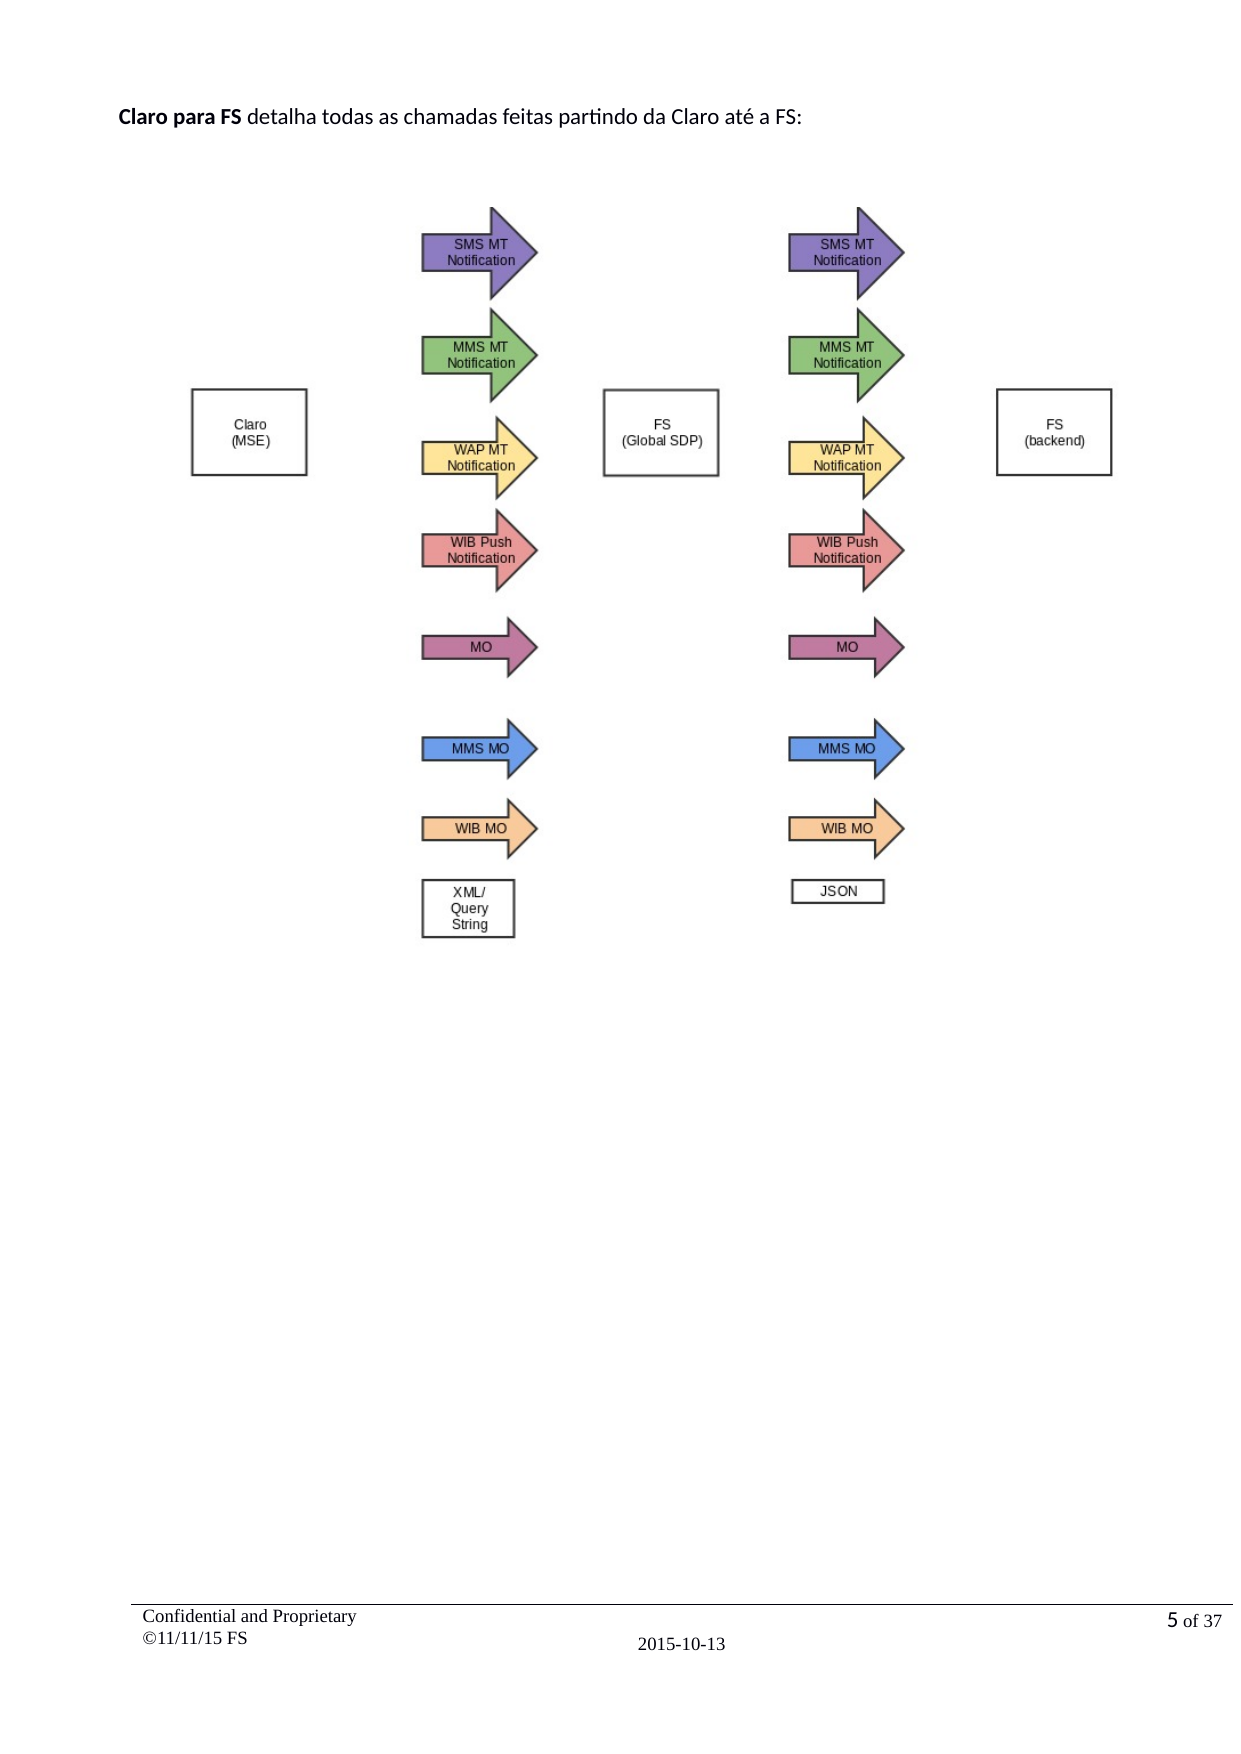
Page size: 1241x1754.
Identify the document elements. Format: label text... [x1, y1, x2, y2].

text Claro para FS detalha todas as chamadas feitas partindo da Claro até a FS: [118, 102, 1162, 130]
picture [96, 207, 1141, 960]
